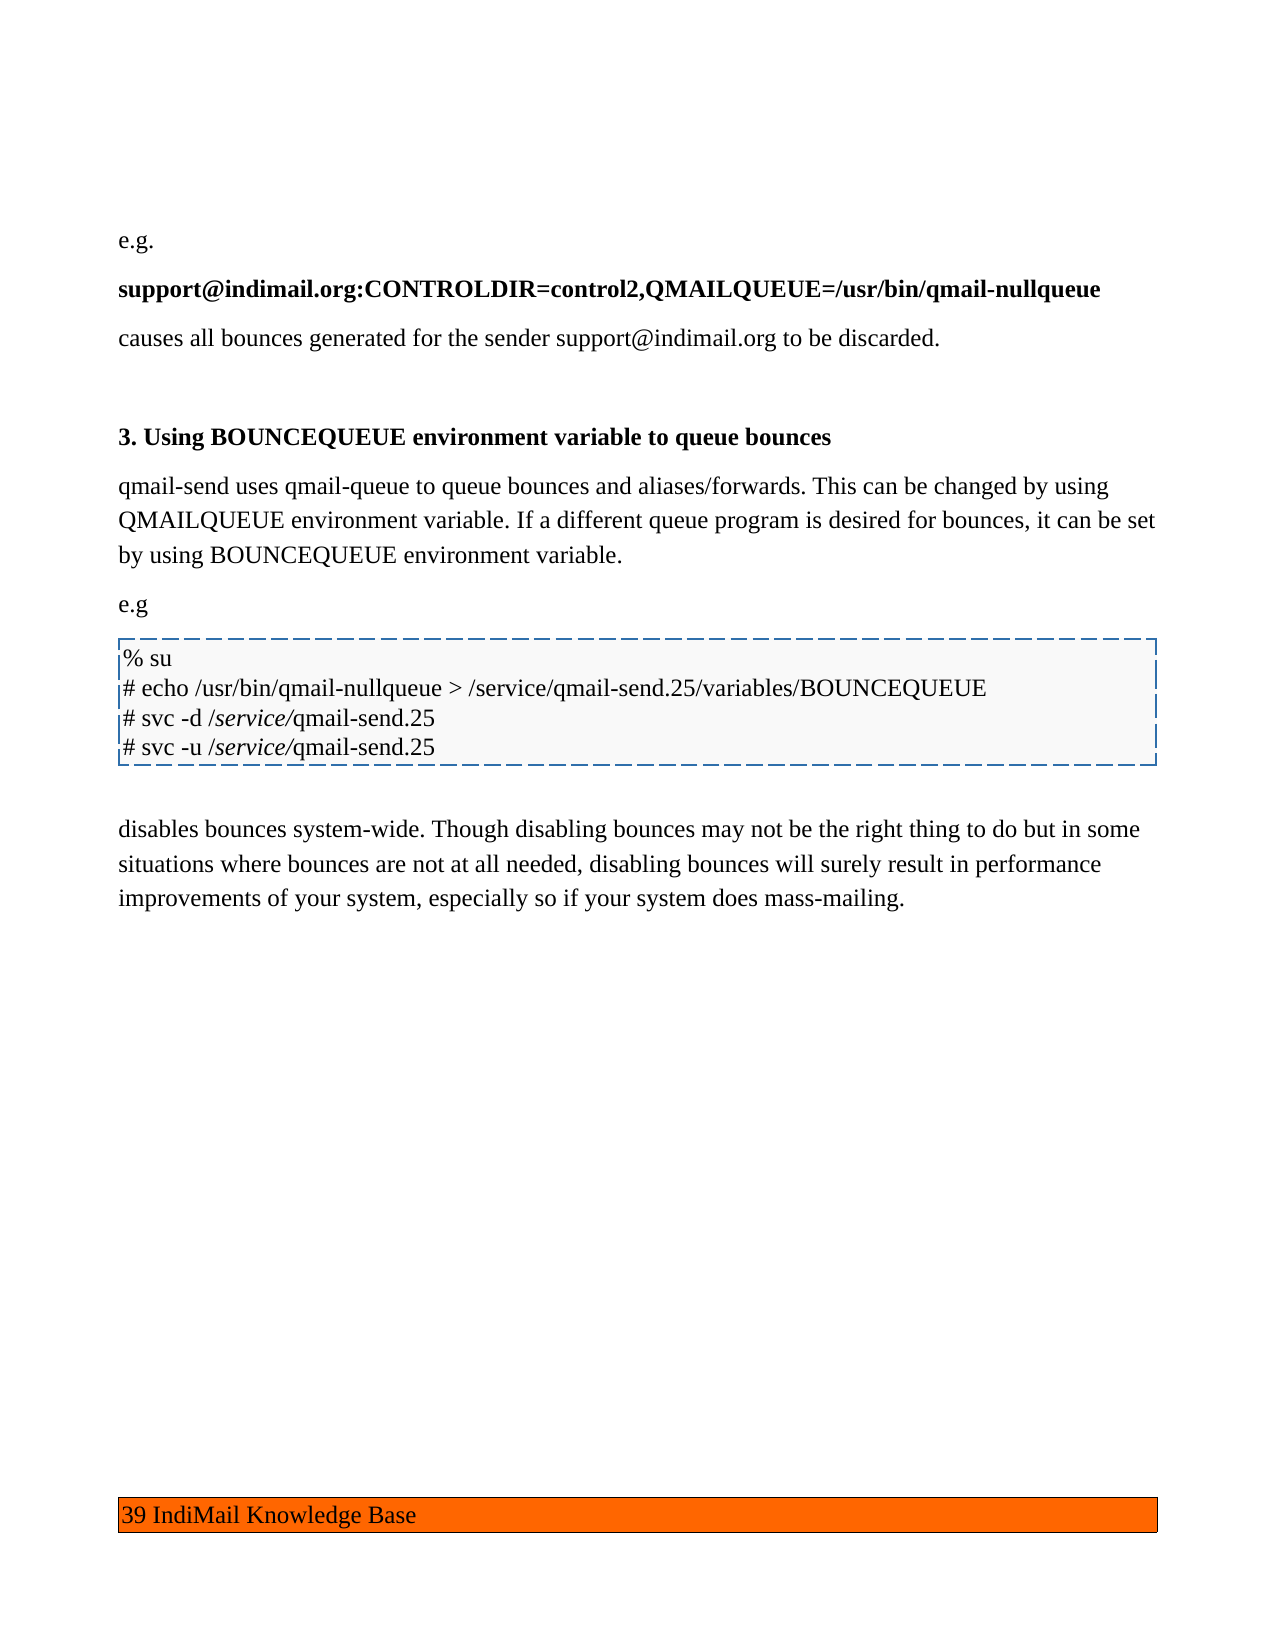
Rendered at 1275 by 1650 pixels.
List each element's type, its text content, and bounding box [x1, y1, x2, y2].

text # echo /usr/bin/qmail-nullqueue > /service/qmail-send.25/variables/BOUNCEQUEUE [118, 667, 1157, 697]
text % su [118, 638, 1157, 667]
text 3. Using BOUNCEQUEUE environment variable to queue bounces [118, 422, 1157, 450]
text # svc -u /service/qmail-send.25 [118, 727, 1157, 766]
text e.g [118, 589, 1157, 617]
text qmail-send uses qmail-queue to queue bounces and aliases/forwards. This can be changed by using QMAILQUEUE environment variable. If a different queue program is desired for bounces, it can be set by using BOUNCEQUEUE environment variable. [118, 471, 1157, 568]
text support@indimail.org:CONTROLDIR=control2,QMAILQUEUE=/usr/bin/qmail-nullqueue [118, 274, 1157, 303]
text disables bounces system-wide. Though disabling bounces may not be the right thing to do but in some situations where bounces are not at all needed, disabling bounces will surely result in performance improvements of your system, especially so if your system does mass-mailing. [118, 814, 1157, 912]
text e.g. [118, 225, 1157, 254]
text causes all bounces generated for the sender support@indimail.org to be discarded. [118, 323, 1157, 352]
text # svc -d /service/qmail-send.25 [118, 697, 1157, 727]
